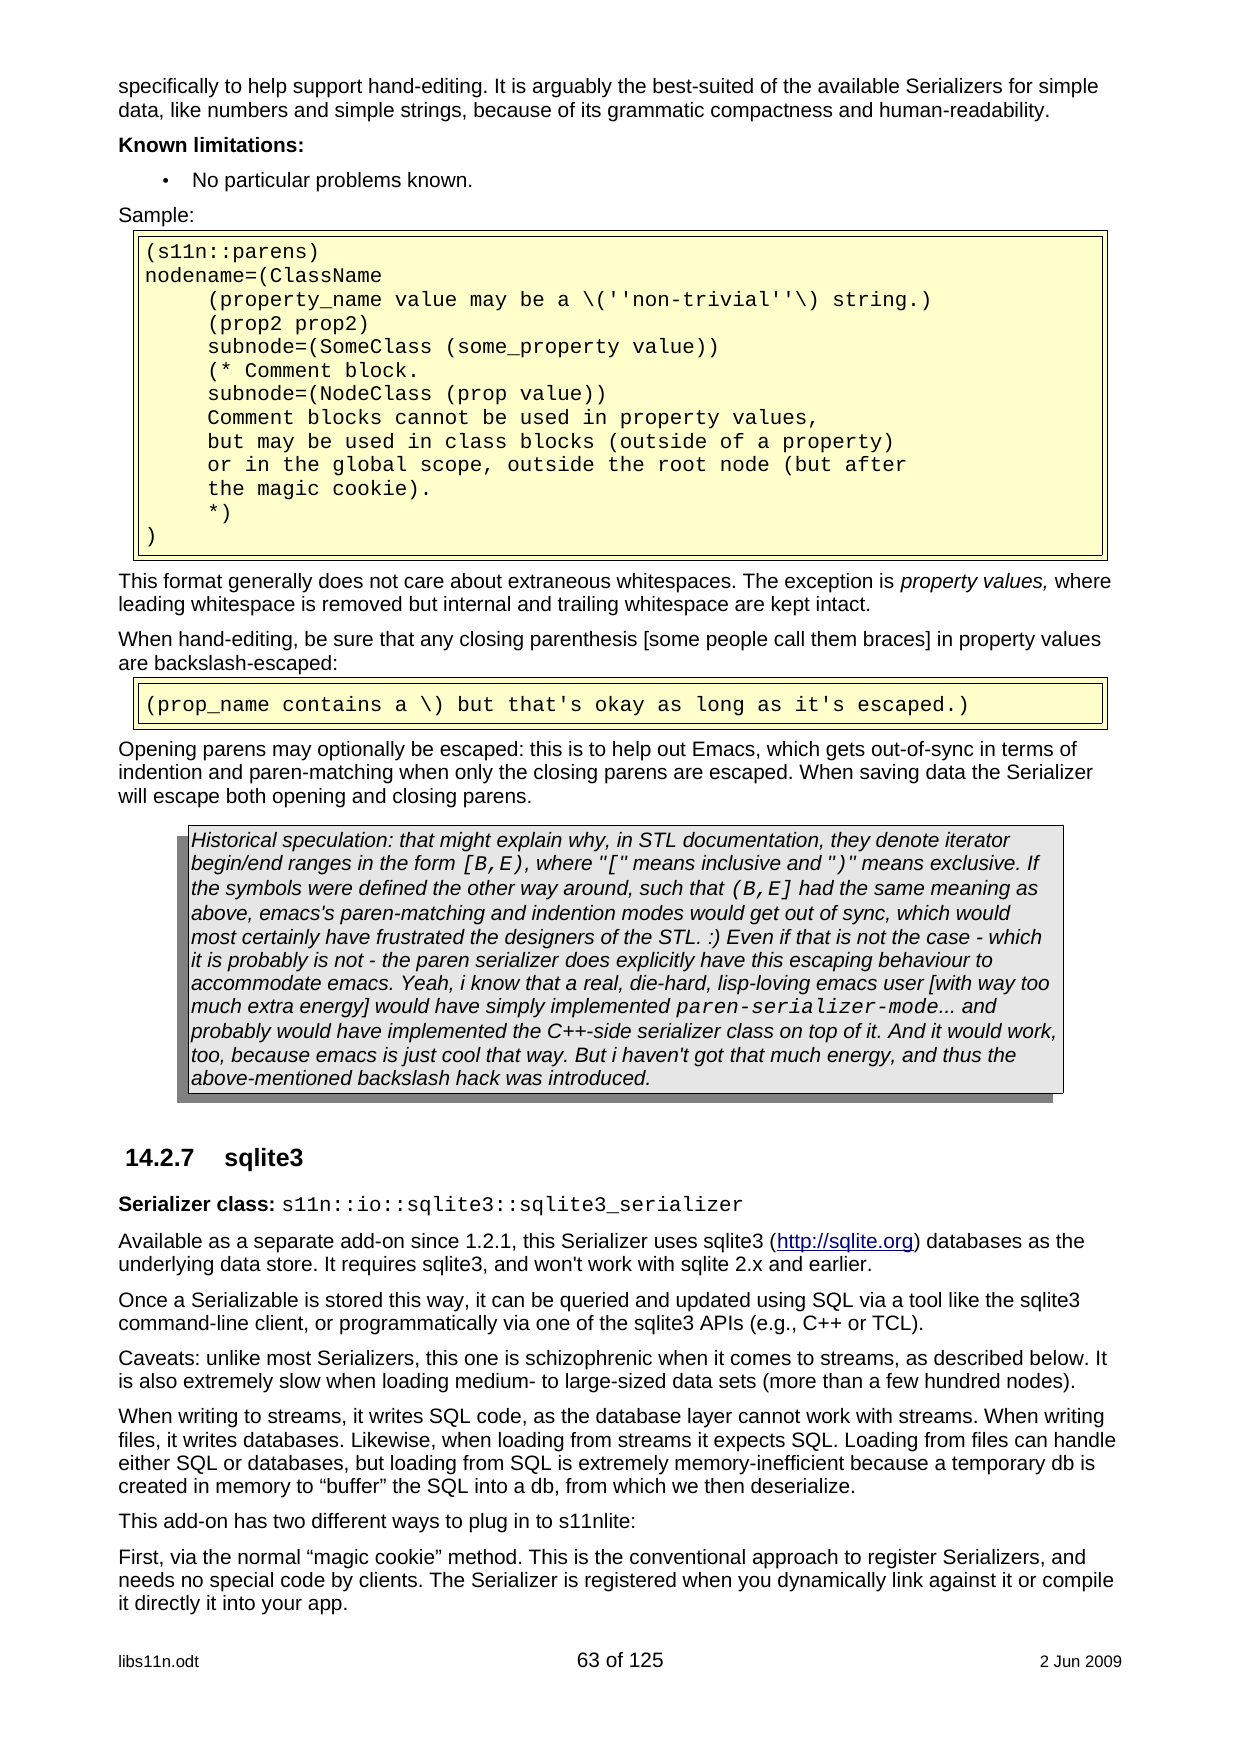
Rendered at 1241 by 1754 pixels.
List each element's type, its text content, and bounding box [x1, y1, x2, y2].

text This format generally does not care about extraneous whitespaces. The exception is property values, where leading whitespace is removed but internal and trailing whitespace are kept intact. [118, 569, 1122, 616]
text ) [134, 514, 1107, 560]
text When writing to streams, it writes SQL code, as the database layer cannot work with streams. When writing files, it writes databases. Likewise, when loading from streams it expects SQL. Loading from files can handle either SQL or databases, but loading from SQL is extremely memory-inefficient because a temporary db is created in memory to “buffer” the SQL into a db, from which we then deserialize. [118, 1405, 1122, 1498]
text Caveats: unlike most Serializers, this one is schizophrenic when it comes to streams, as described below. It is also extremely slow when loading medium- to large-sized data sets (more than a few hundred nodes). [118, 1347, 1122, 1393]
text First, via the normal “magic cookie” method. This is the conventional approach to register Serializers, and needs no special code by clients. The Serializer is registered when you dynamically link against it or compile it directly it into your app. [118, 1545, 1122, 1615]
text Comment blocks cannot be used in property values, [139, 396, 1102, 419]
subtitle sqlite3 [118, 1143, 1122, 1171]
text (property_name value may be a \(''non-trivial''\) string.) [139, 277, 1102, 301]
list No particular problems known. [162, 169, 1122, 192]
text or in the global scope, outside the root node (but after [139, 443, 1102, 467]
text When hand-editing, be sure that any closing parenthesis [some people call them braces] in property values are backslash-escaped: [118, 628, 1122, 674]
text the magic cookie). [139, 467, 1102, 490]
text nodename=(ClassName [139, 254, 1102, 277]
text [1103, 490, 1107, 514]
text subnode=(NodeClass (prop value)) [139, 372, 1102, 396]
text (s11n::parens) [134, 231, 1107, 254]
text This add-on has two different ways to plug in to s11nlite: [118, 1510, 1122, 1533]
text (* Comment block. [139, 348, 1102, 372]
text (prop_name contains a \) but that's okay as long as it's escaped.) [134, 678, 1107, 729]
text Opening parens may optionally be escaped: this is to help out Emacs, which gets out-of-sync in terms of indention and paren-matching when only the closing parens are escaped. When saving data the Serializer will escape both opening and closing parens. [118, 738, 1122, 807]
text Serializer class: s11n::io::sqlite3::sqlite3_serializer [118, 1193, 1122, 1218]
text specifically to help support hand-editing. It is arguably the best-suited of the available Serializers for simple data, like numbers and simple strings, because of its grammatic compactness and human-readability. [118, 75, 1122, 121]
text but may be used in class blocks (outside of a property) [139, 419, 1102, 443]
text Sample: [118, 204, 1122, 227]
text (prop2 prop2) [139, 301, 1102, 325]
text Known limitations: [118, 133, 1122, 157]
text subnode=(SomeClass (some_property value)) [139, 325, 1102, 348]
text Available as a separate add-on since 1.2.1, this Serializer uses sqlite3 (http://sqlite.org) databases as the underlying data store. It requires sqlite3, and won't work with sqlite 2.x and earlier. [118, 1230, 1122, 1276]
text Once a Serializable is stored this way, it can be queried and updated using SQL via a tool like the sqlite3 command-line client, or programmatically via one of the sqlite3 APIs (e.g., C++ or TCL). [118, 1288, 1122, 1335]
text [134, 490, 138, 514]
text Historical speculation: that might explain why, in STL documentation, they denote iterator begin/end ranges in the form [B,E), where ''['' means inclusive and '')'' means exclusive. If the symbols were defined the other way around, such that (B,E] had the same meaning as above, emacs's paren-matching and indention modes would get out of sync, which would most certainly have frustrated the designers of the STL. :) Even if that is not the case - which it is probably is not - the paren serializer does explicitly have this escaping behaviour to accommodate emacs. Yeah, i know that a real, die-hard, lisp-loving emacs user [with way too much extra energy] would have simply implemented paren-serializer-mode... and probably would have implemented the C++-side serializer class on top of it. And it would work, too, because emacs is just cool that way. But i haven't got that much energy, and thus the above-mentioned backslash hack was introduced. [189, 826, 1063, 1093]
text *) [139, 490, 1102, 514]
